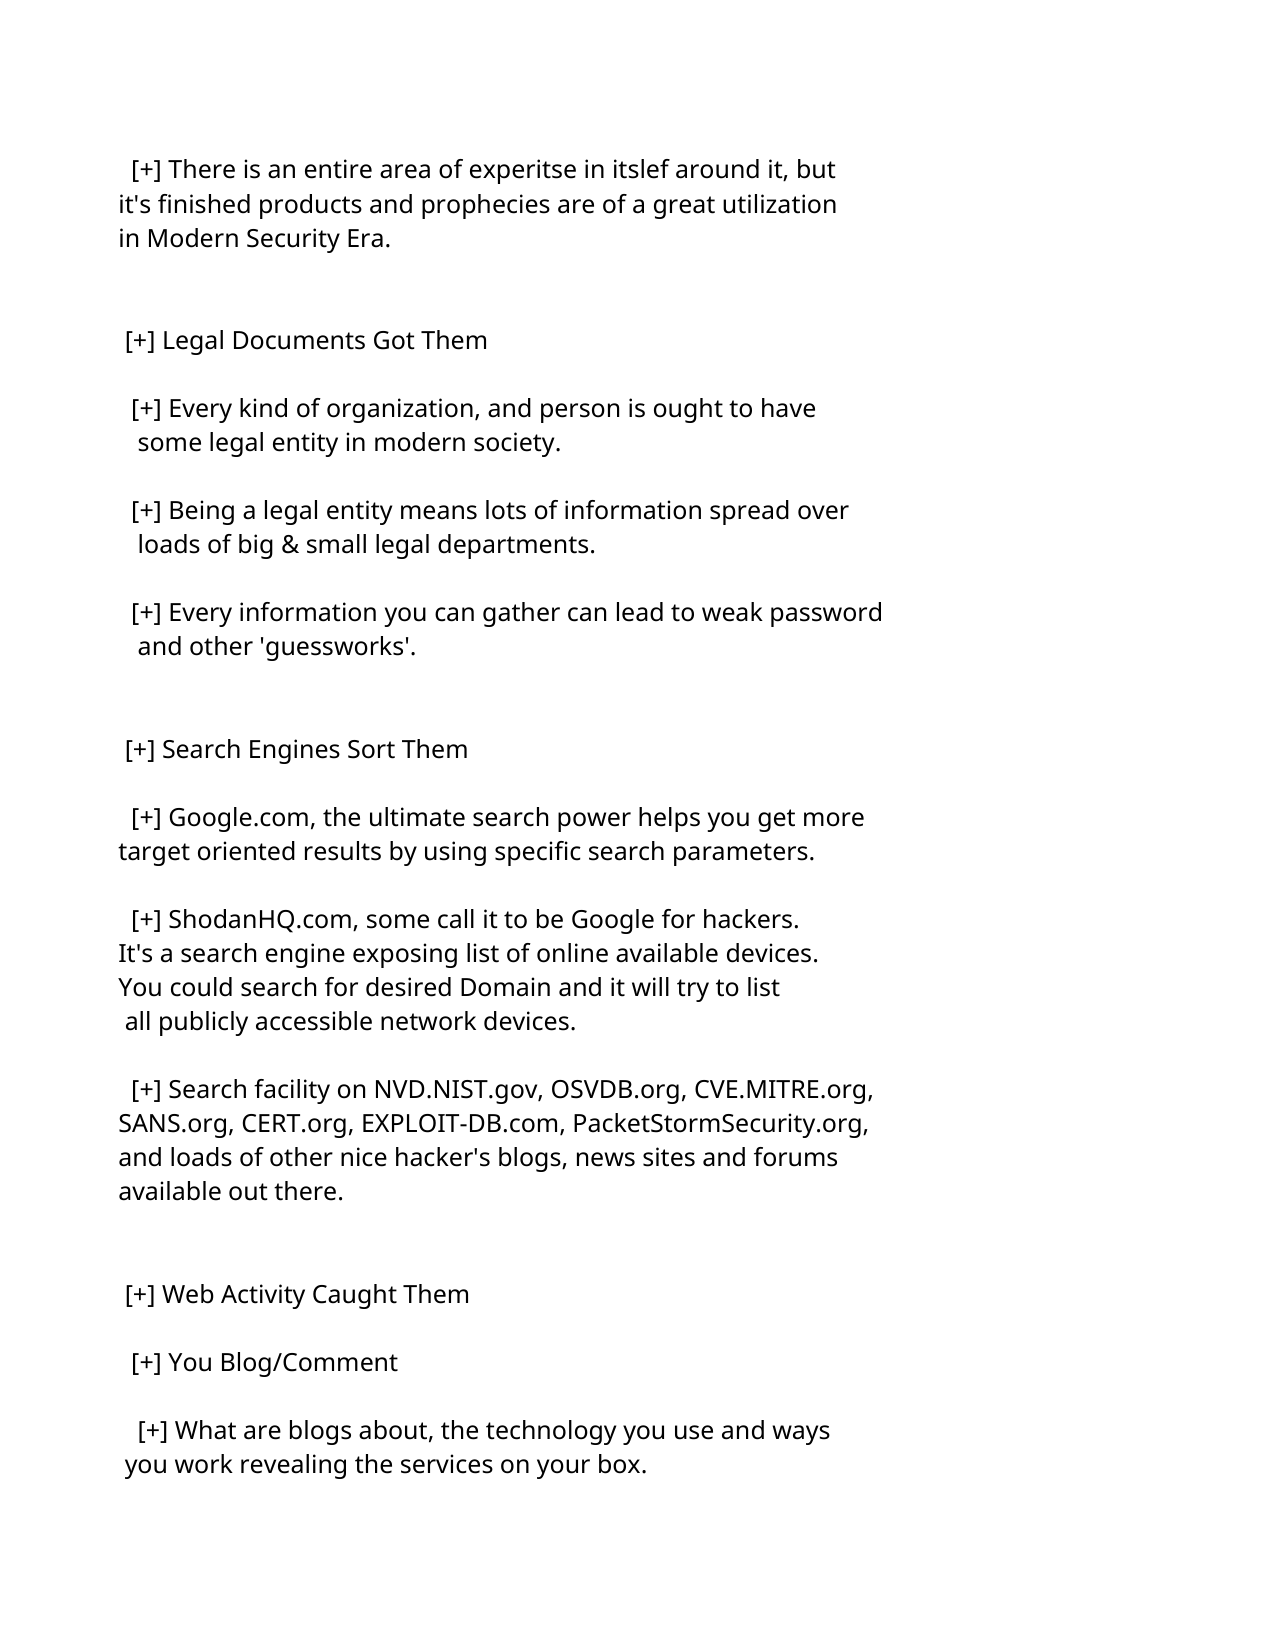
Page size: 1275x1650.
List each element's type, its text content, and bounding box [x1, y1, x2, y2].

text [+] Search Engines Sort Them [118, 731, 1157, 765]
text some legal entity in modern society. [118, 425, 1157, 459]
text you work revealing the services on your box. [118, 1447, 1157, 1481]
text [+] Every kind of organization, and person is ought to have [118, 391, 1157, 425]
text [+] Search facility on NVD.NIST.gov, OSVDB.org, CVE.MITRE.org, [118, 1072, 1157, 1106]
text [+] You Blog/Comment [118, 1344, 1157, 1378]
text [+] ShodanHQ.com, some call it to be Google for hackers. [118, 902, 1157, 936]
text It's a search engine exposing list of online available devices. [118, 936, 1157, 970]
text and other 'guessworks'. [118, 629, 1157, 663]
text and loads of other nice hacker's blogs, news sites and forums [118, 1140, 1157, 1174]
text SANS.org, CERT.org, EXPLOIT-DB.com, PacketStormSecurity.org, [118, 1106, 1157, 1140]
text [+] Every information you can gather can lead to weak password [118, 595, 1157, 629]
text [+] Web Activity Caught Them [118, 1276, 1157, 1310]
text You could search for desired Domain and it will try to list [118, 970, 1157, 1004]
text [+] Being a legal entity means lots of information spread over [118, 493, 1157, 527]
text [+] Legal Documents Got Them [118, 322, 1157, 357]
text [+] Google.com, the ultimate search power helps you get more [118, 799, 1157, 833]
text available out there. [118, 1174, 1157, 1208]
text loads of big & small legal departments. [118, 527, 1157, 561]
text in Modern Security Era. [118, 220, 1157, 254]
text [+] There is an entire area of experitse in itslef around it, but [118, 152, 1157, 186]
text [+] What are blogs about, the technology you use and ways [118, 1412, 1157, 1447]
text all publicly accessible network devices. [118, 1004, 1157, 1038]
text it's finished products and prophecies are of a great utilization [118, 186, 1157, 220]
text target oriented results by using specific search parameters. [118, 833, 1157, 867]
